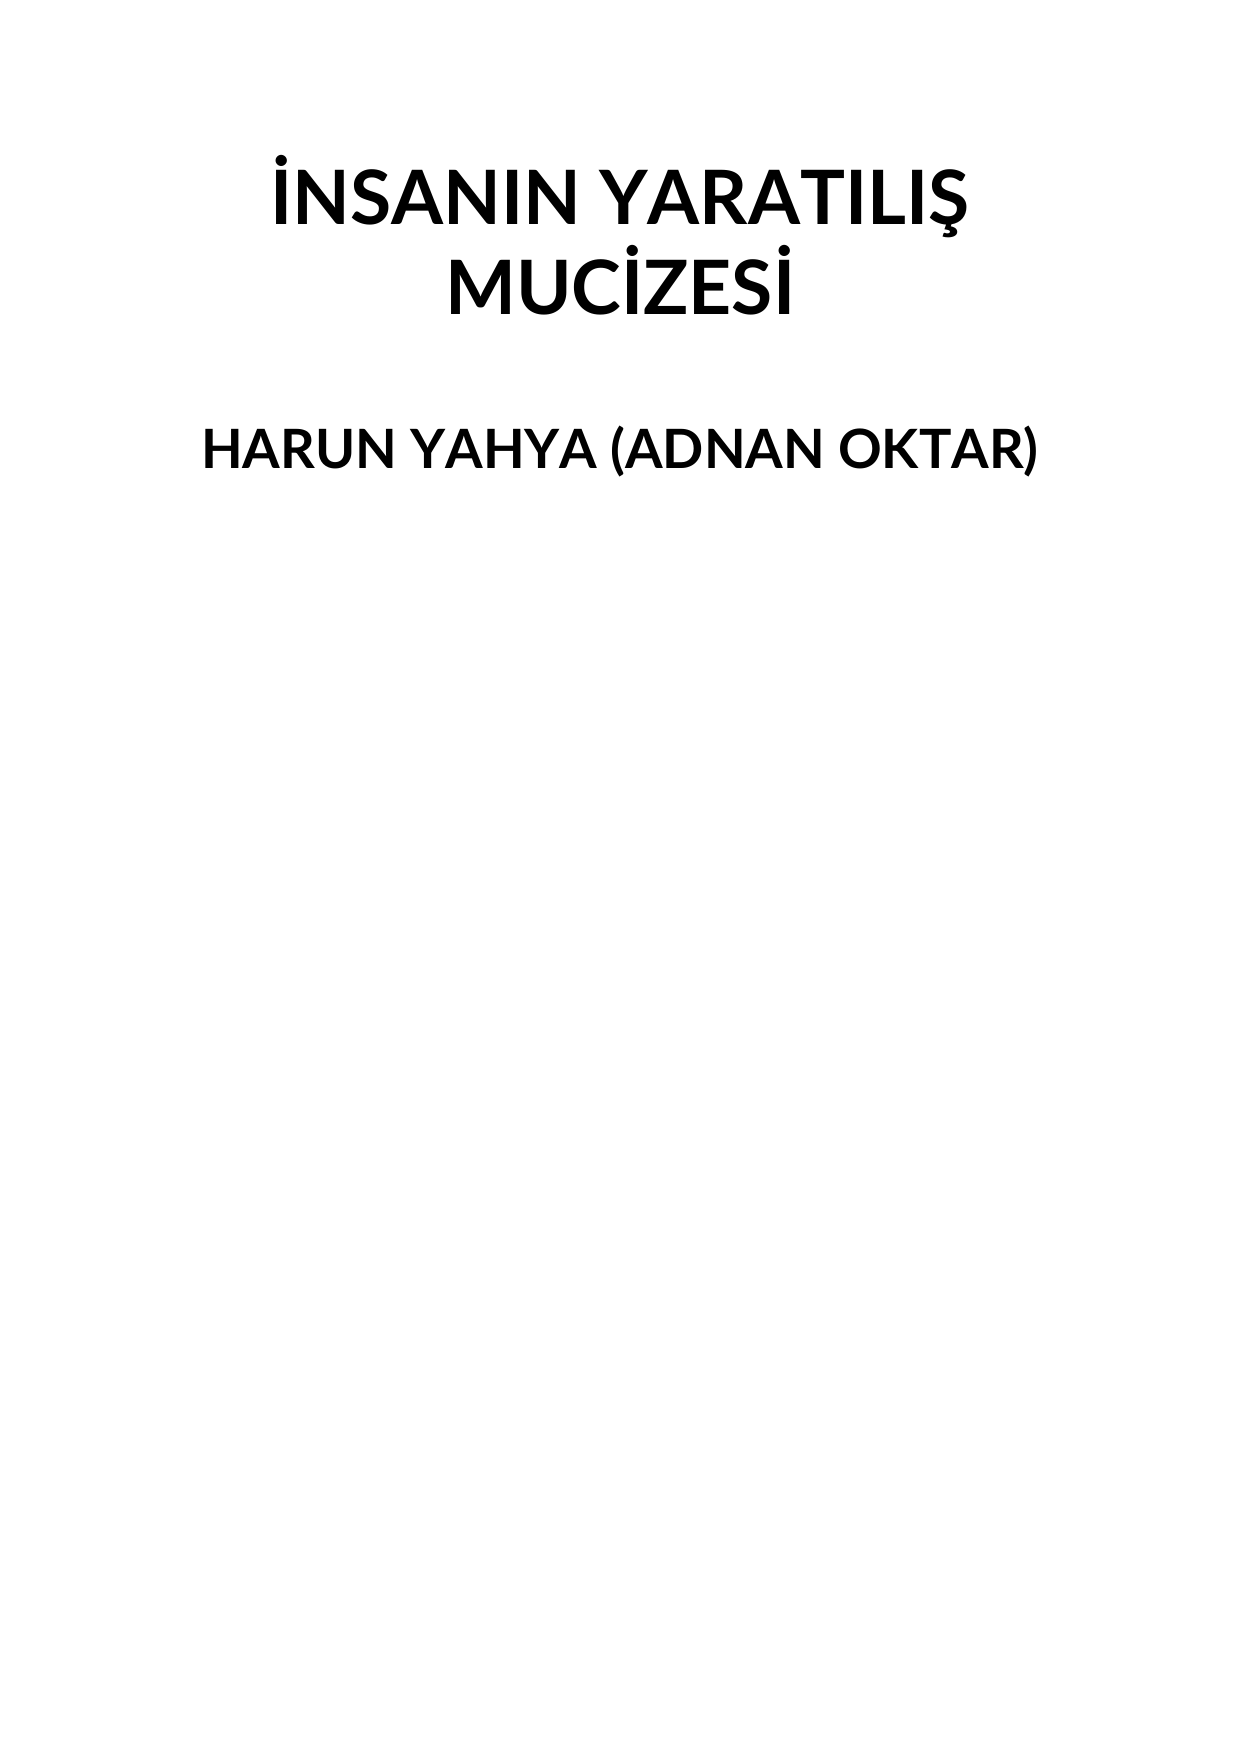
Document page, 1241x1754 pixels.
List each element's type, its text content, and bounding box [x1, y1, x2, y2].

subtitle İNSANIN YARATILIŞ MUCİZESİ [150, 150, 1090, 330]
text HARUN YAHYA (ADNAN OKTAR) [150, 415, 1090, 480]
